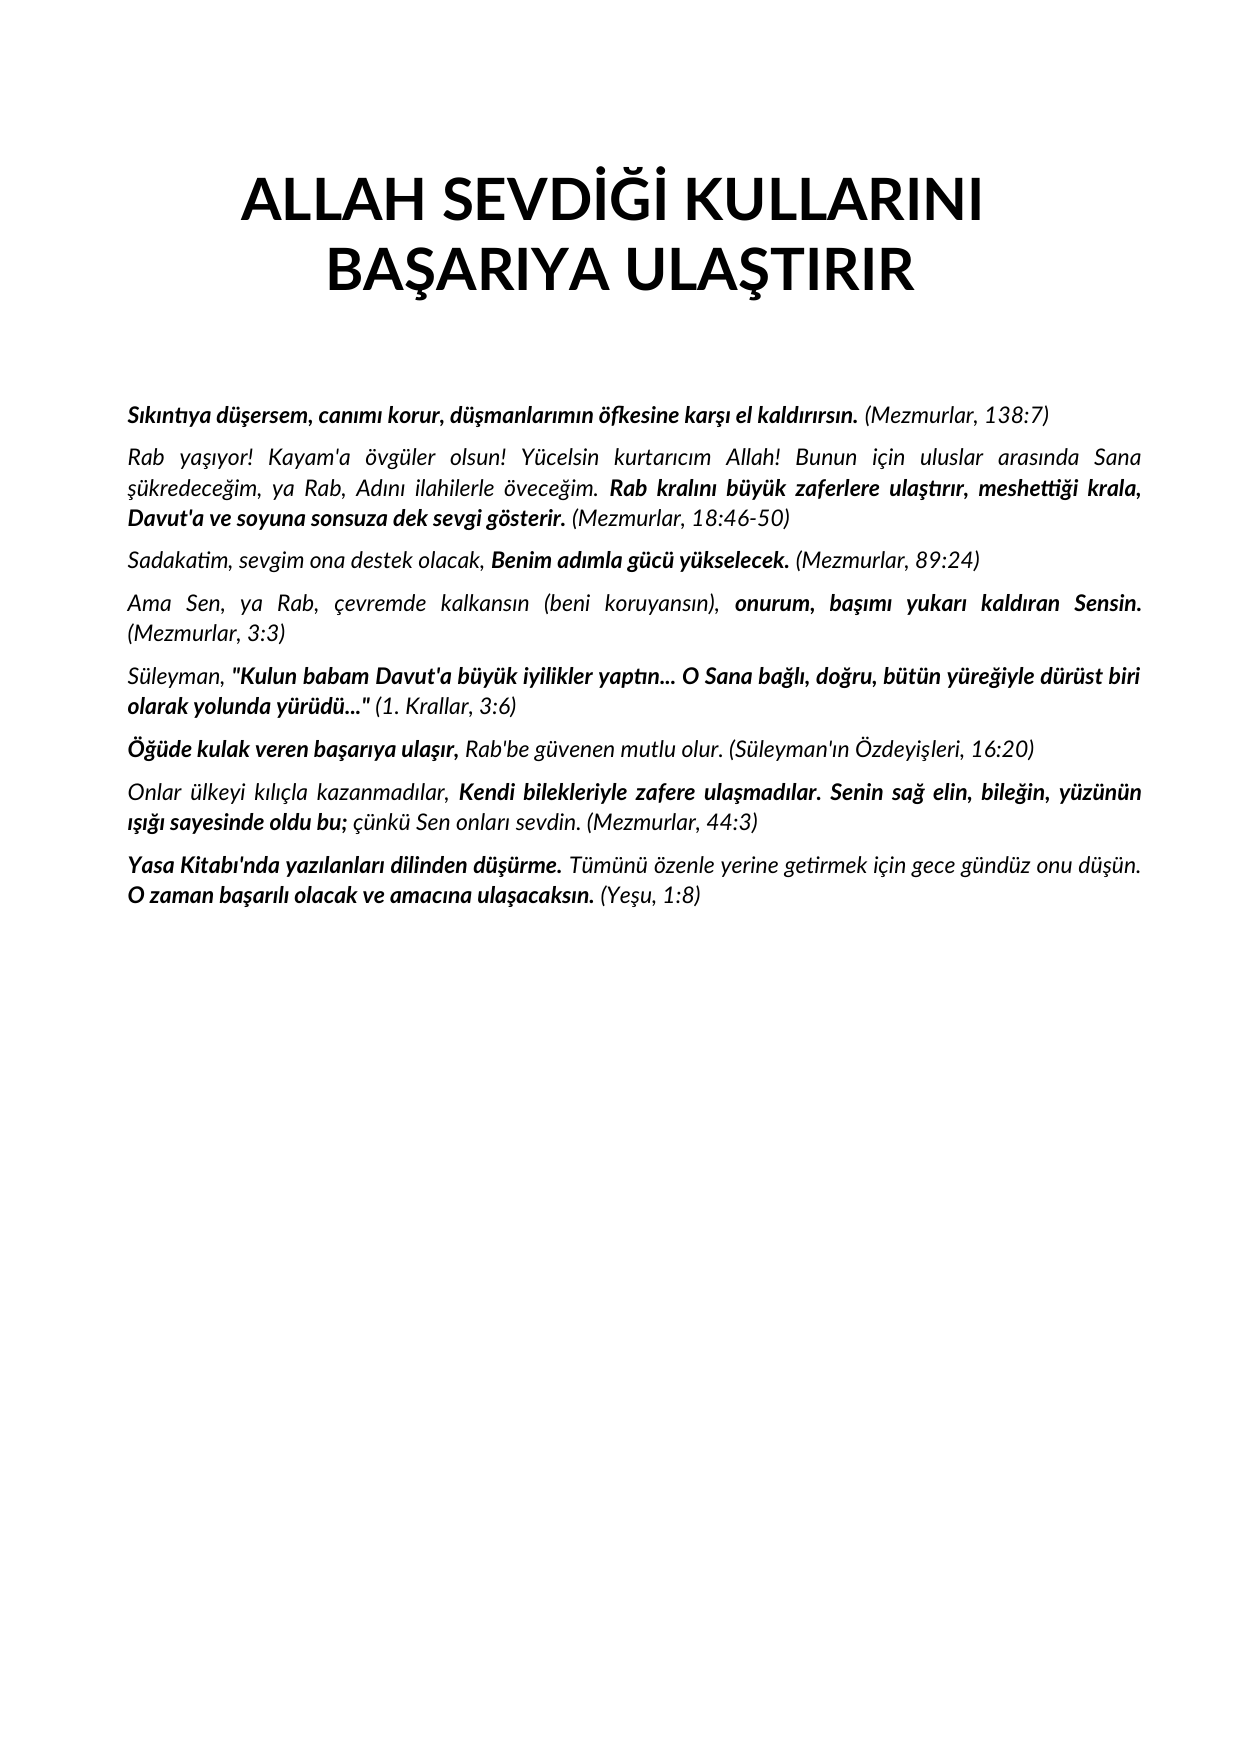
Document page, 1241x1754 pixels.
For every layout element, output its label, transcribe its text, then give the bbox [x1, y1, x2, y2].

text Sadakatim, sevgim ona destek olacak, Benim adımla gücü yükselecek. (Mezmurlar, 89:24) [127, 546, 1143, 574]
text Rab yaşıyor! Kayam'a övgüler olsun! Yücelsin kurtarıcım Allah! Bunun için uluslar arasında Sana şükredeceğim, ya Rab, Adını ilahilerle öveceğim. Rab kralını büyük zaferlere ulaştırır, meshettiği krala, Davut'a ve soyuna sonsuza dek sevgi gösterir. (Mezmurlar, 18:46-50) [127, 443, 1143, 531]
text Süleyman, "Kulun babam Davut'a büyük iyilikler yaptın... O Sana bağlı, doğru, bütün yüreğiyle dürüst biri olarak yolunda yürüdü..." (1. Krallar, 3:6) [127, 662, 1143, 719]
text Ama Sen, ya Rab, çevremde kalkansın (beni koruyansın), onurum, başımı yukarı kaldıran Sensin. (Mezmurlar, 3:3) [127, 589, 1143, 647]
text Öğüde kulak veren başarıya ulaşır, Rab'be güvenen mutlu olur. (Süleyman'ın Özdeyişleri, 16:20) [127, 735, 1143, 762]
text Yasa Kitabı'nda yazılanları dilinden düşürme. Tümünü özenle yerine getirmek için gece gündüz onu düşün. O zaman başarılı olacak ve amacına ulaşacaksın. (Yeşu, 1:8) [127, 850, 1143, 908]
text Sıkıntıya düşersem, canımı korur, düşmanlarımın öfkesine karşı el kaldırırsın. (Mezmurlar, 138:7) [127, 400, 1143, 428]
text Onlar ülkeyi kılıçla kazanmadılar, Kendi bilekleriyle zafere ulaşmadılar. Senin sağ elin, bileğin, yüzünün ışığı sayesinde oldu bu; çünkü Sen onları sevdin. (Mezmurlar, 44:3) [127, 777, 1143, 835]
subtitle ALLAH SEVDİĞİ KULLARINI BAŞARIYA ULAŞTIRIR [75, 162, 1165, 302]
